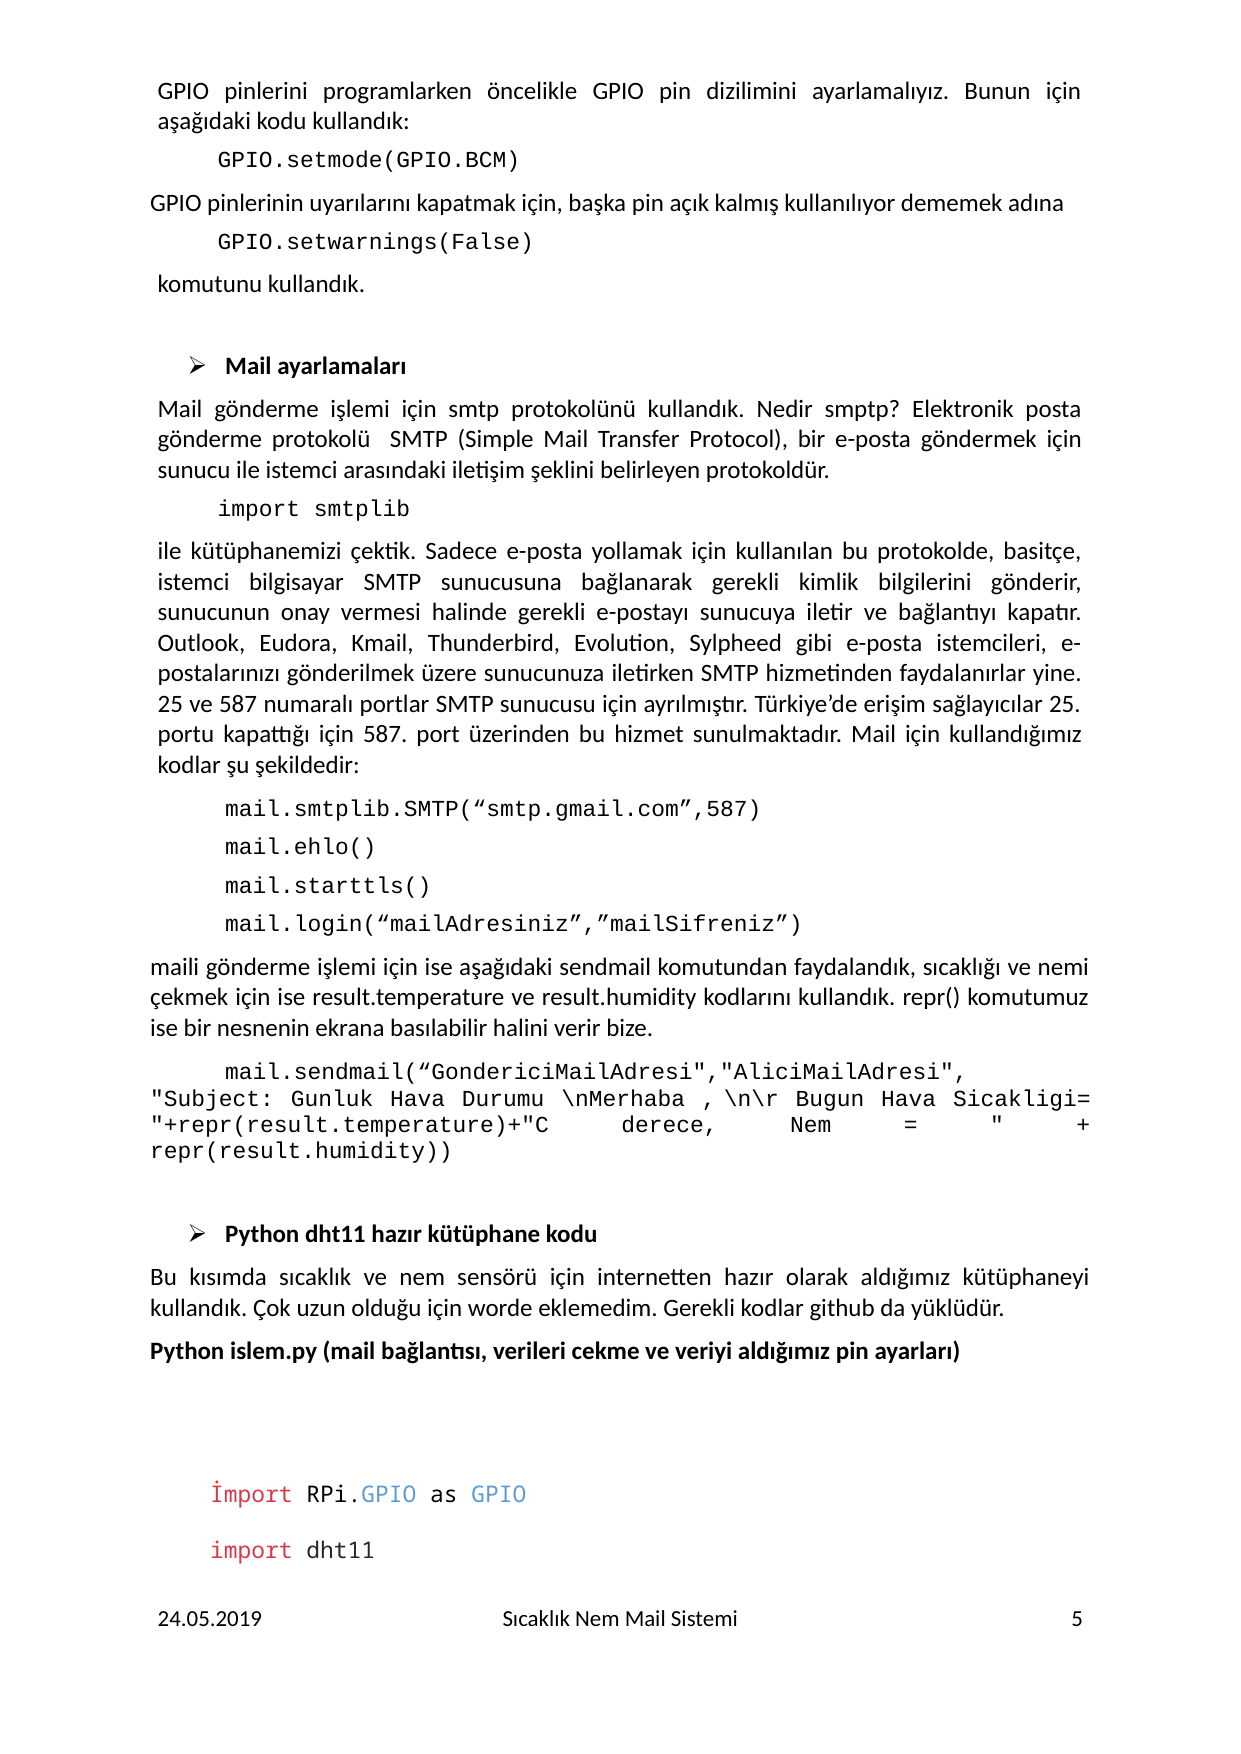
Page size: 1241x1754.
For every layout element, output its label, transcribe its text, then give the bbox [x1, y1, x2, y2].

text GPIO.setmode(GPIO.BCM) [150, 148, 1090, 174]
text Mail gönderme işlemi için smtp protokolünü kullandık. Nedir smptp? Elektronik posta gönderme protokolü SMTP (Simple Mail Transfer Protocol), bir e-posta göndermek için sunucu ile istemci arasındaki iletişim şeklini belirleyen protokoldür. [157, 393, 1083, 484]
text GPIO pinlerinin uyarılarını kapatmak için, başka pin açık kalmış kullanılıyor dememek adına [150, 187, 1090, 217]
table_header [194, 1366, 1090, 1422]
text mail.login(“mailAdresiniz”,”mailSifreniz”) [150, 913, 1090, 938]
table_cell [194, 1422, 1090, 1478]
text mail.starttls() [150, 874, 1090, 900]
text import smtplib [150, 497, 1090, 523]
text mail.ehlo() [150, 836, 1090, 862]
table_cell [150, 1422, 194, 1478]
text maili gönderme işlemi için ise aşağıdaki sendmail komutundan faydalandık, sıcaklığı ve nemi çekmek için ise result.temperature ve result.humidity kodlarını kullandık. repr() komutumuz ise bir nesnenin ekrana basılabilir halini verir bize. [150, 951, 1090, 1043]
text Python islem.py (mail bağlantısı, verileri cekme ve veriyi aldığımız pin ayarları) [150, 1335, 1090, 1366]
text GPIO pinlerini programlarken öncelikle GPIO pin dizilimini ayarlamalıyız. Bunun için aşağıdaki kodu kullandık: [157, 75, 1083, 136]
text mail.sendmail(“GondericiMailAdresi","AliciMailAdresi", "Subject: Gunluk Hava Durumu \nMerhaba , \n\r Bugun Hava Sicakligi= "+repr(result.temperature)+"C derece, Nem = " + repr(result.humidity)) [150, 1055, 1090, 1165]
table_cell [150, 1478, 194, 1591]
text komutunu kullandık. [157, 268, 1083, 299]
table_header [150, 1366, 194, 1422]
list Mail ayarlamaları [187, 350, 1090, 380]
table_cell İmport RPi.GPIO as GPIO import dht11 [194, 1478, 1090, 1591]
text Bu kısımda sıcaklık ve nem sensörü için internetten hazır olarak aldığımız kütüphaneyi kullandık. Çok uzun olduğu için worde eklemedim. Gerekli kodlar github da yüklüdür. [150, 1262, 1090, 1323]
text GPIO.setwarnings(False) [150, 230, 1090, 256]
text mail.smtplib.SMTP(“smtp.gmail.com”,587) [150, 792, 1090, 823]
text ile kütüphanemizi çektik. Sadece e-posta yollamak için kullanılan bu protokolde, basitçe, istemci bilgisayar SMTP sunucusuna bağlanarak gerekli kimlik bilgilerini gönderir, sunucunun onay vermesi halinde gerekli e-postayı sunucuya iletir ve bağlantıyı kapatır. Outlook, Eudora, Kmail, Thunderbird, Evolution, Sylpheed gibi e-posta istemcileri, e-postalarınızı gönderilmek üzere sunucunuza iletirken SMTP hizmetinden faydalanırlar yine. 25 ve 587 numaralı portlar SMTP sunucusu için ayrılmıştır. Türkiye’de erişim sağlayıcılar 25. portu kapattığı için 587. port üzerinden bu hizmet sunulmaktadır. Mail için kullandığımız kodlar şu şekildedir: [157, 535, 1083, 779]
list Python dht11 hazır kütüphane kodu [187, 1218, 1090, 1249]
